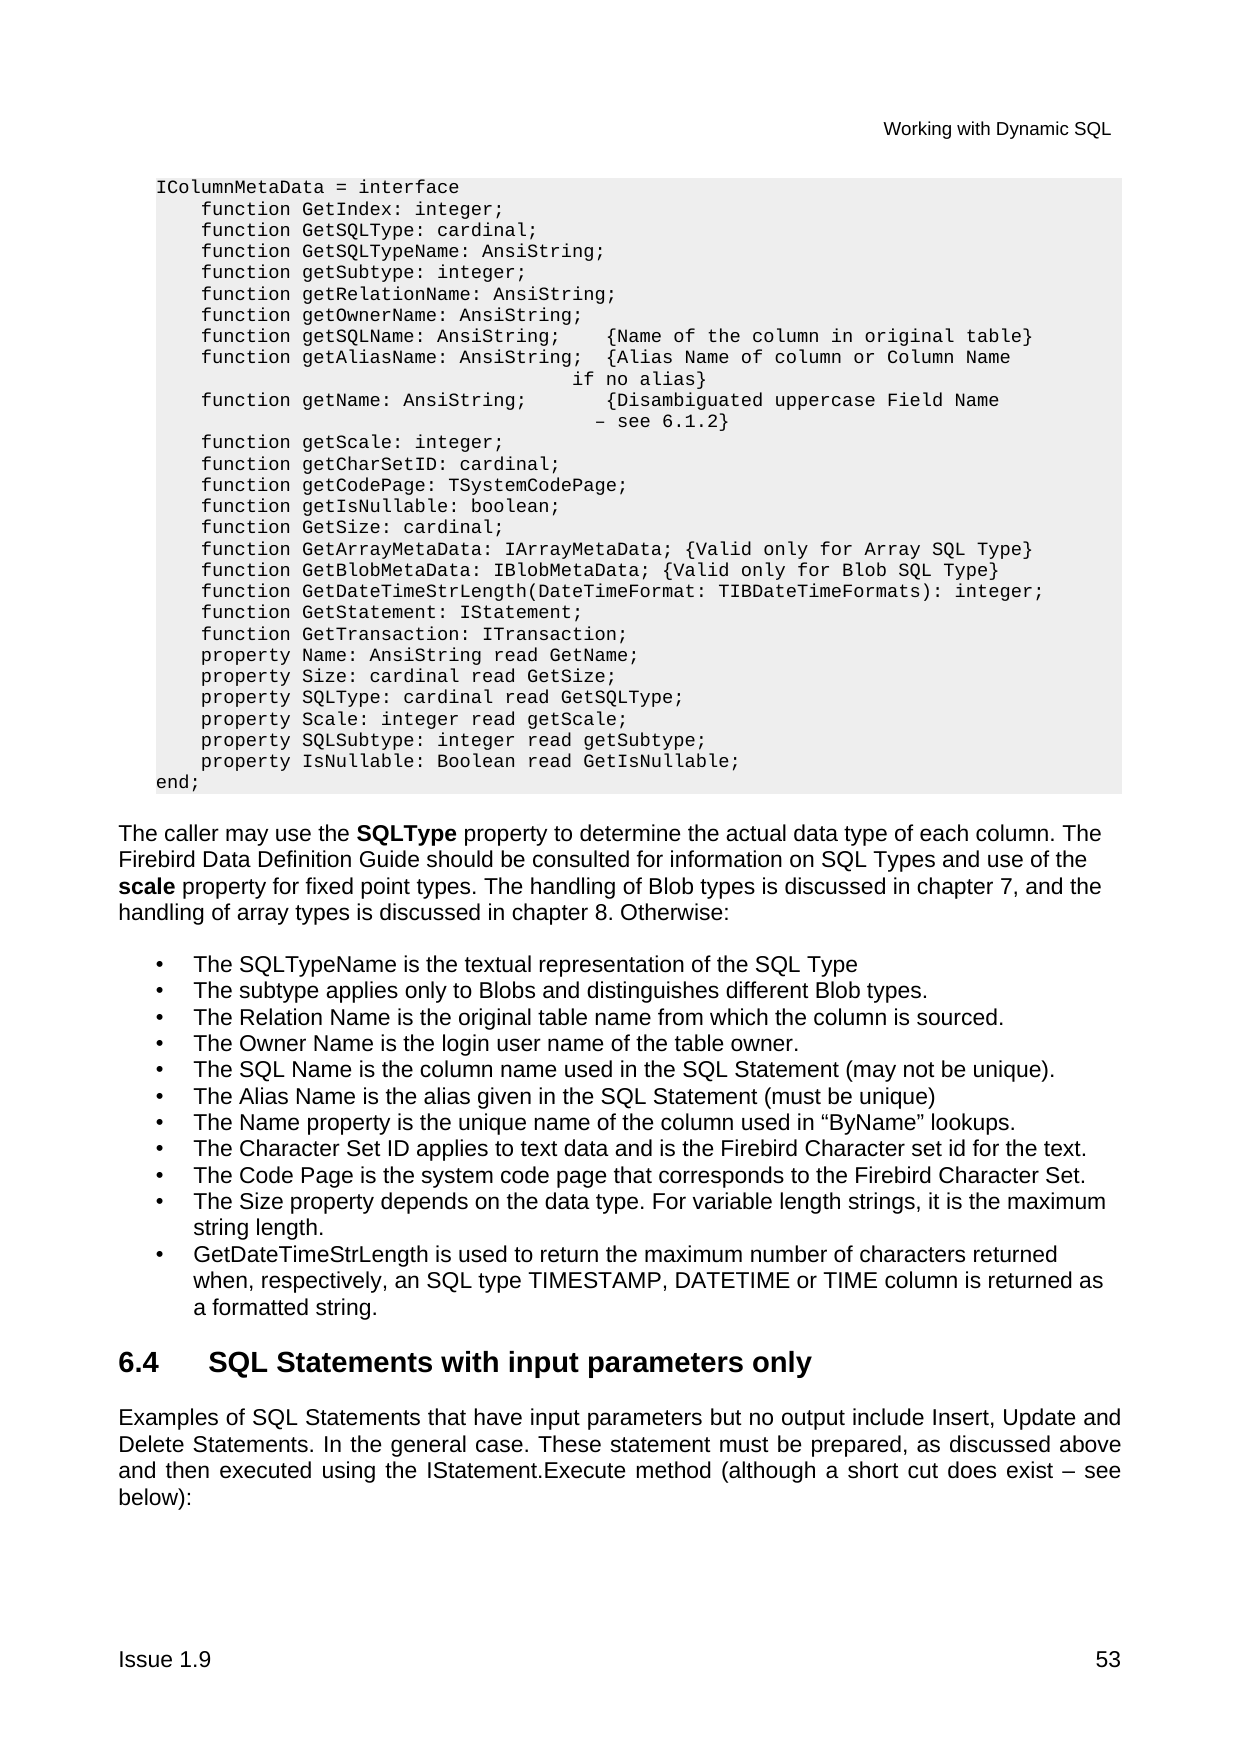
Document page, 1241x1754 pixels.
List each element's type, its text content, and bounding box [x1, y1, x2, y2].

list The Code Page is the system code page that corresponds to the Firebird Character Set. [156, 1162, 1122, 1188]
text property Size: cardinal read GetSize; [156, 667, 1122, 688]
text function GetDateTimeStrLength(DateTimeFormat: TIBDateTimeFormats): integer; [156, 582, 1122, 603]
text property Scale: integer read getScale; [156, 709, 1122, 731]
list The subtype applies only to Blobs and distinguishes different Blob types. [156, 977, 1122, 1003]
text function GetSQLTypeName: AnsiString; [156, 242, 1122, 263]
list The Relation Name is the original table name from which the column is sourced. [156, 1003, 1122, 1030]
list The Size property depends on the data type. For variable length strings, it is the maximum string length. [156, 1188, 1122, 1241]
list The Name property is the unique name of the column used in “ByName” lookups. [156, 1109, 1122, 1135]
text function getRelationName: AnsiString; [156, 284, 1122, 306]
text function getScale: integer; [156, 433, 1122, 454]
text property IsNullable: Boolean read GetIsNullable; [156, 752, 1122, 773]
text function GetSQLType: cardinal; [156, 221, 1122, 242]
list The Alias Name is the alias given in the SQL Statement (must be unique) [156, 1083, 1122, 1109]
list The Character Set ID applies to text data and is the Firebird Character set id for the text. [156, 1135, 1122, 1162]
text function getCodePage: TSystemCodePage; [156, 476, 1122, 497]
text function GetIndex: integer; [156, 199, 1122, 221]
list GetDateTimeStrLength is used to return the maximum number of characters returned when, respectively, an SQL type TIMESTAMP, DATETIME or TIME column is returned as a formatted string. [156, 1241, 1122, 1320]
text Examples of SQL Statements that have input parameters but no output include Insert, Update and Delete Statements. In the general case. These statement must be prepared, as discussed above and then executed using the IStatement.Execute method (although a short cut does exist – see below): [118, 1404, 1122, 1510]
text property SQLType: cardinal read GetSQLType; [156, 688, 1122, 709]
text – see 6.1.2} [156, 412, 1122, 433]
text function GetTransaction: ITransaction; [156, 624, 1122, 646]
text function getIsNullable: boolean; [156, 497, 1122, 518]
text function GetSize: cardinal; [156, 518, 1122, 539]
text function getSubtype: integer; [156, 263, 1122, 284]
text function GetBlobMetaData: IBlobMetaData; {Valid only for Blob SQL Type} [156, 561, 1122, 582]
text if no alias} [156, 369, 1122, 391]
text property SQLSubtype: integer read getSubtype; [156, 731, 1122, 752]
text function GetArrayMetaData: IArrayMetaData; {Valid only for Array SQL Type} [156, 539, 1122, 561]
text function getAliasName: AnsiString; {Alias Name of column or Column Name [156, 348, 1122, 369]
text property Name: AnsiString read GetName; [156, 646, 1122, 667]
subtitle SQL Statements with input parameters only [118, 1345, 1122, 1379]
text IColumnMetaData = interface [156, 178, 1122, 199]
text function getOwnerName: AnsiString; [156, 306, 1122, 327]
list The SQL Name is the column name used in the SQL Statement (may not be unique). [156, 1056, 1122, 1083]
text function GetStatement: IStatement; [156, 603, 1122, 624]
text end; [156, 773, 1122, 794]
text function getSQLName: AnsiString; {Name of the column in original table} [156, 327, 1122, 348]
text function getName: AnsiString; {Disambiguated uppercase Field Name [156, 391, 1122, 412]
list The SQLTypeName is the textual representation of the SQL Type [156, 951, 1122, 977]
text The caller may use the SQLType property to determine the actual data type of each column. The Firebird Data Definition Guide should be consulted for information on SQL Types and use of the scale property for fixed point types. The handling of Blob types is discussed in chapter 7, and the handling of array types is discussed in chapter 8. Otherwise: [118, 820, 1122, 925]
text function getCharSetID: cardinal; [156, 454, 1122, 476]
list The Owner Name is the login user name of the table owner. [156, 1030, 1122, 1056]
